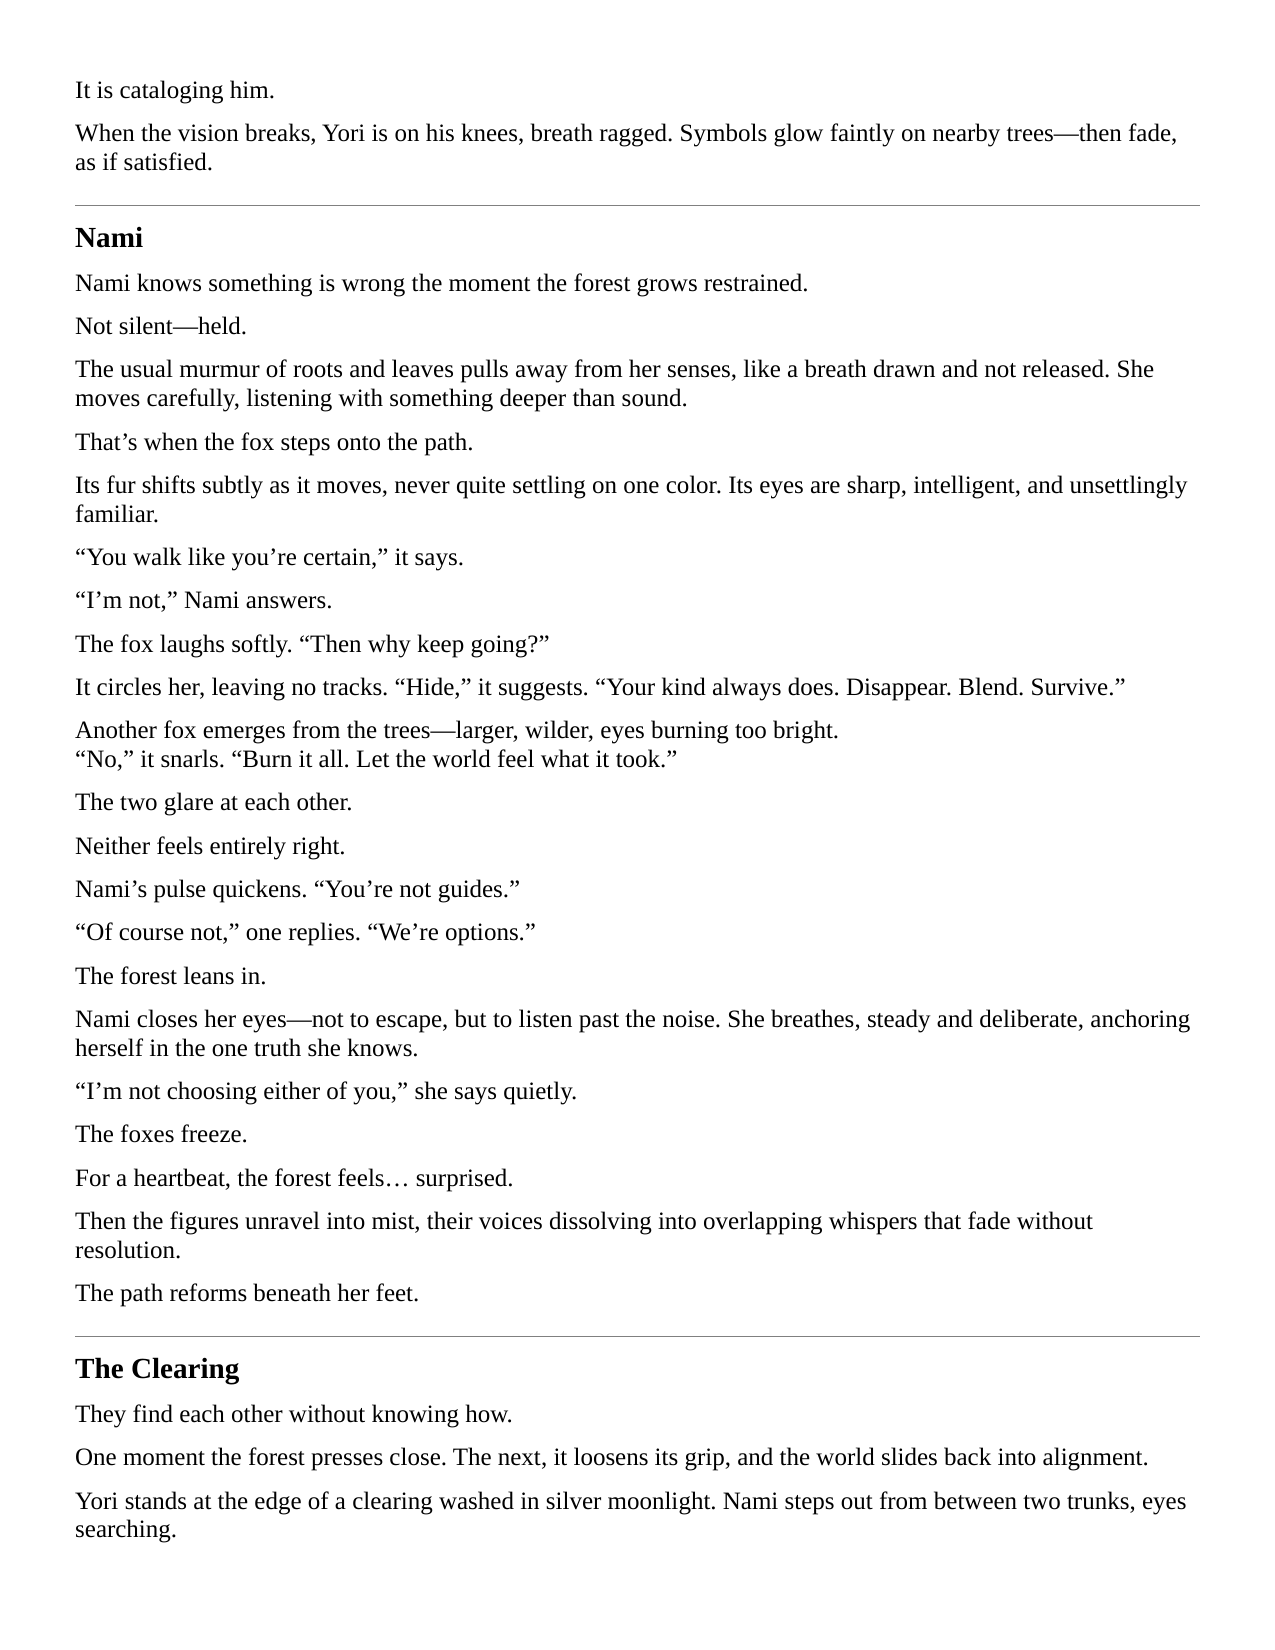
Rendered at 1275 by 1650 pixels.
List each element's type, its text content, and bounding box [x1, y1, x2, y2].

text The fox laughs softly. “Then why keep going?” [75, 629, 1200, 657]
text Another fox emerges from the trees—larger, wilder, eyes burning too bright. “No,” it snarls. “Burn it all. Let the world feel what it took.” [75, 715, 1200, 773]
subtitle Nami [75, 220, 1200, 253]
text “I’m not,” Nami answers. [75, 585, 1200, 614]
text They find each other without knowing how. [75, 1399, 1200, 1428]
text Yori stands at the edge of a clearing washed in silver moonlight. Nami steps out from between two trunks, eyes searching. [75, 1486, 1200, 1543]
text Not silent—held. [75, 311, 1200, 340]
text The foxes freeze. [75, 1119, 1200, 1148]
text “I’m not choosing either of you,” she says quietly. [75, 1076, 1200, 1105]
text The path reforms beneath her feet. [75, 1278, 1200, 1307]
text Then the figures unravel into mist, their voices dissolving into overlapping whispers that fade without resolution. [75, 1206, 1200, 1264]
text The two glare at each other. [75, 787, 1200, 816]
text “Of course not,” one replies. “We’re options.” [75, 917, 1200, 946]
text For a heartbeat, the forest feels… surprised. [75, 1163, 1200, 1192]
text When the vision breaks, Yori is on his knees, breath ragged. Symbols glow faintly on nearby trees—then fade, as if satisfied. [75, 118, 1200, 176]
text It is cataloging him. [75, 75, 1200, 104]
text The usual murmur of roots and leaves pulls away from her senses, like a breath drawn and not released. She moves carefully, listening with something deeper than sound. [75, 354, 1200, 412]
text One moment the forest presses close. The next, it loosens its grip, and the world slides back into alignment. [75, 1442, 1200, 1471]
text “You walk like you’re certain,” it says. [75, 542, 1200, 571]
text Nami closes her eyes—not to escape, but to listen past the noise. She breathes, steady and deliberate, anchoring herself in the one truth she knows. [75, 1004, 1200, 1062]
text Nami knows something is wrong the moment the forest grows restrained. [75, 268, 1200, 297]
text Neither feels entirely right. [75, 831, 1200, 859]
text Nami’s pulse quickens. “You’re not guides.” [75, 874, 1200, 903]
text It circles her, leaving no tracks. “Hide,” it suggests. “Your kind always does. Disappear. Blend. Survive.” [75, 672, 1200, 701]
text Its fur shifts subtly as it moves, never quite settling on one color. Its eyes are sharp, intelligent, and unsettlingly familiar. [75, 470, 1200, 527]
text That’s when the fox steps onto the path. [75, 427, 1200, 455]
text The forest leans in. [75, 961, 1200, 989]
subtitle The Clearing [75, 1351, 1200, 1384]
